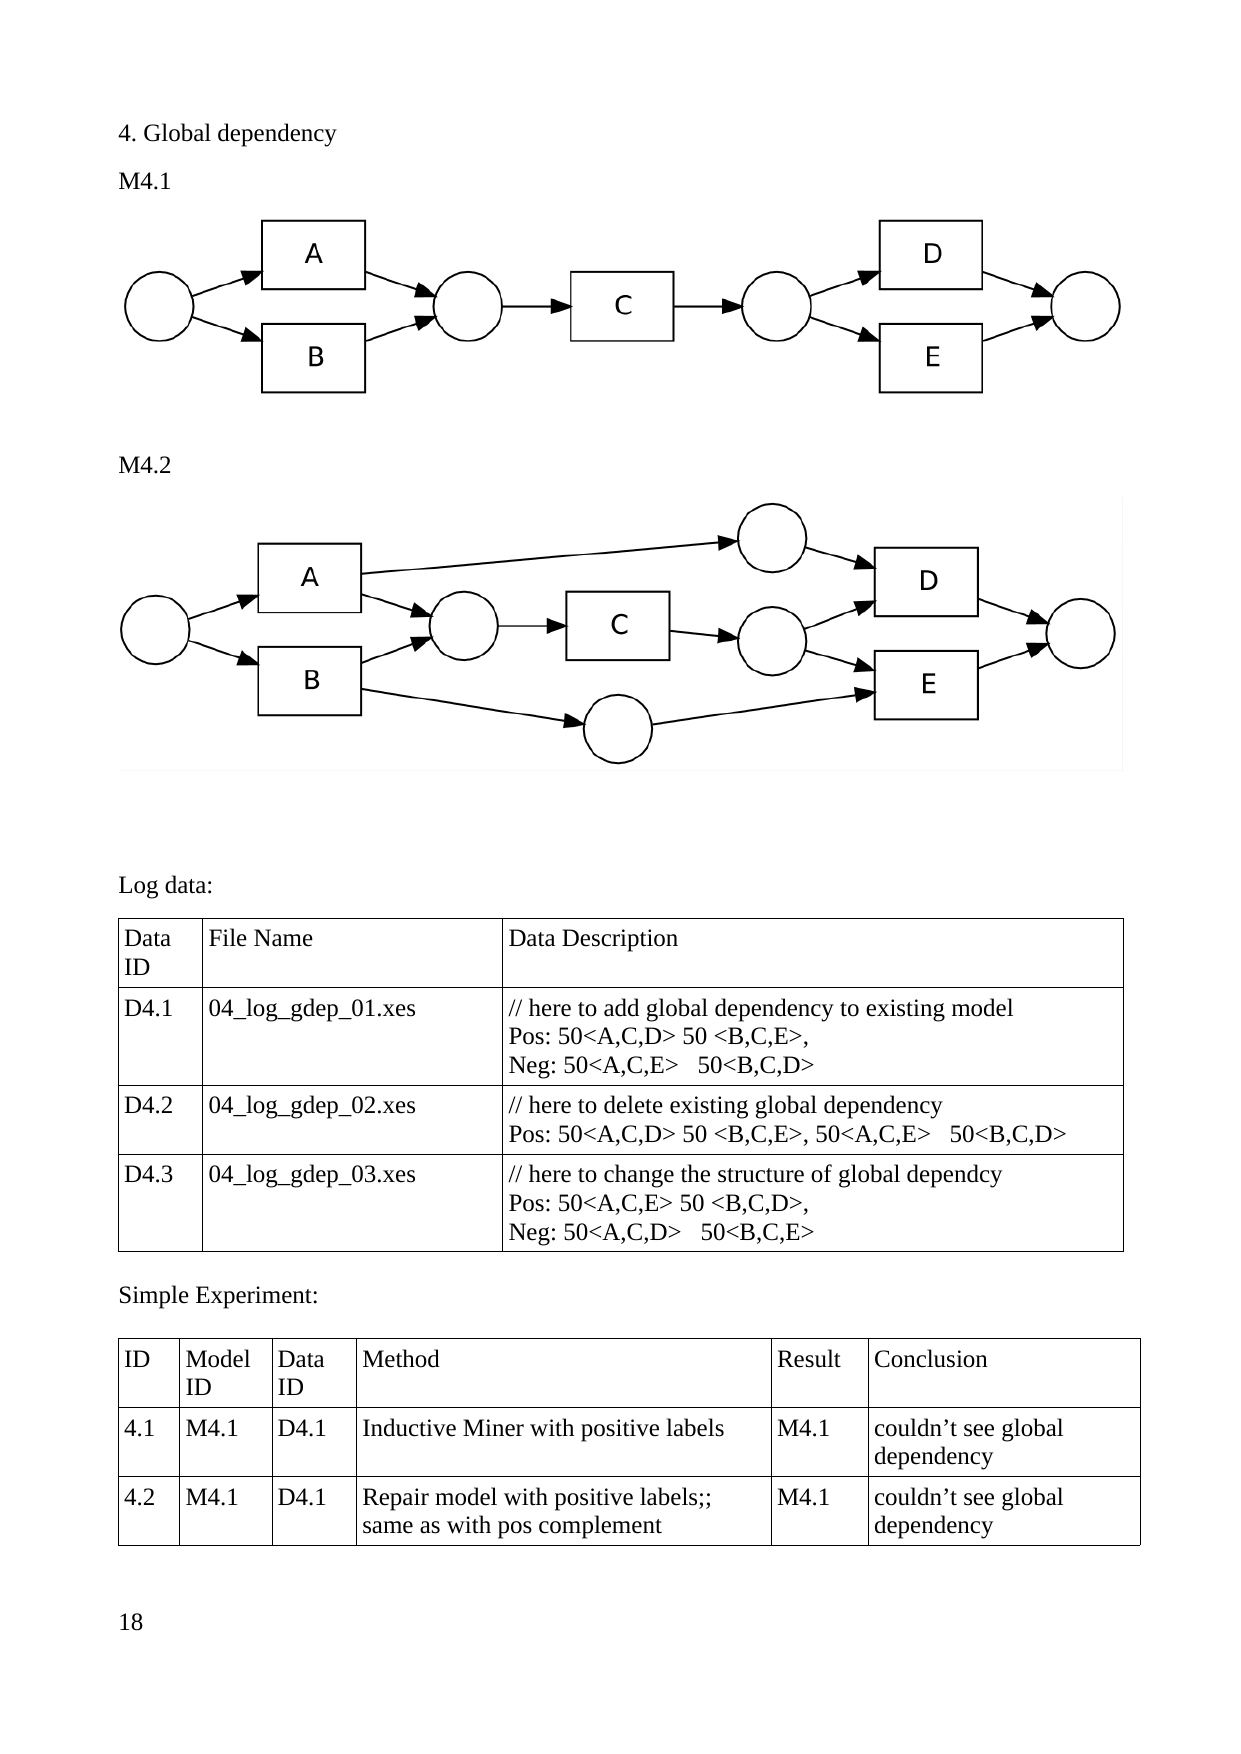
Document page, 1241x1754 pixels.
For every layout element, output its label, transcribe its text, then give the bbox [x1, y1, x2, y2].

text M4.2 [118, 450, 1122, 479]
table_header Model ID [180, 1339, 272, 1407]
table_cell D4.1 [273, 1408, 356, 1476]
table_cell 04_log_gdep_03.xes [203, 1155, 502, 1251]
table_cell // here to change the structure of global dependcy Pos: 50<A,C,E> 50 <B,C,D>, Neg: 50<A,C,D> 50<B,C,E> [503, 1155, 1123, 1251]
table_cell 4.2 [119, 1477, 179, 1545]
text M4.1 [118, 166, 1122, 194]
table_cell D4.2 [119, 1086, 202, 1154]
table_cell M4.1 [772, 1408, 868, 1476]
table_cell M4.1 [180, 1477, 272, 1545]
table_cell // here to delete existing global dependency Pos: 50<A,C,D> 50 <B,C,E>, 50<A,C,E> 50<B,C,D> [503, 1086, 1123, 1154]
table_cell 4.1 [119, 1408, 179, 1476]
table_cell M4.1 [180, 1408, 272, 1476]
table_header Conclusion [869, 1339, 1140, 1407]
table_cell D4.1 [119, 988, 202, 1084]
table_cell 04_log_gdep_02.xes [203, 1086, 502, 1154]
table_cell couldn’t see global dependency [869, 1477, 1140, 1545]
table_cell M4.1 [772, 1477, 868, 1545]
table_cell couldn’t see global dependency [869, 1408, 1140, 1476]
table_header ID [119, 1339, 179, 1407]
picture [118, 213, 1123, 398]
table_cell // here to add global dependency to existing model Pos: 50<A,C,D> 50 <B,C,E>, Neg: 50<A,C,E> 50<B,C,D> [503, 988, 1123, 1084]
text 4. Global dependency [118, 118, 1122, 147]
table_header Result [772, 1339, 868, 1407]
table_header Data Description [503, 919, 1123, 987]
table_header File Name [203, 919, 502, 987]
table_cell D4.1 [273, 1477, 356, 1545]
table_cell 04_log_gdep_01.xes [203, 988, 502, 1084]
table_header Data ID [119, 919, 202, 987]
text Simple Experiment: [118, 1280, 1122, 1309]
table_cell Repair model with positive labels;; same as with pos complement [357, 1477, 771, 1545]
table_cell Inductive Miner with positive labels [357, 1408, 771, 1476]
table_header Method [357, 1339, 771, 1407]
table_cell D4.3 [119, 1155, 202, 1251]
picture [118, 497, 1123, 771]
text Log data: [118, 870, 1122, 899]
table_header Data ID [273, 1339, 356, 1407]
